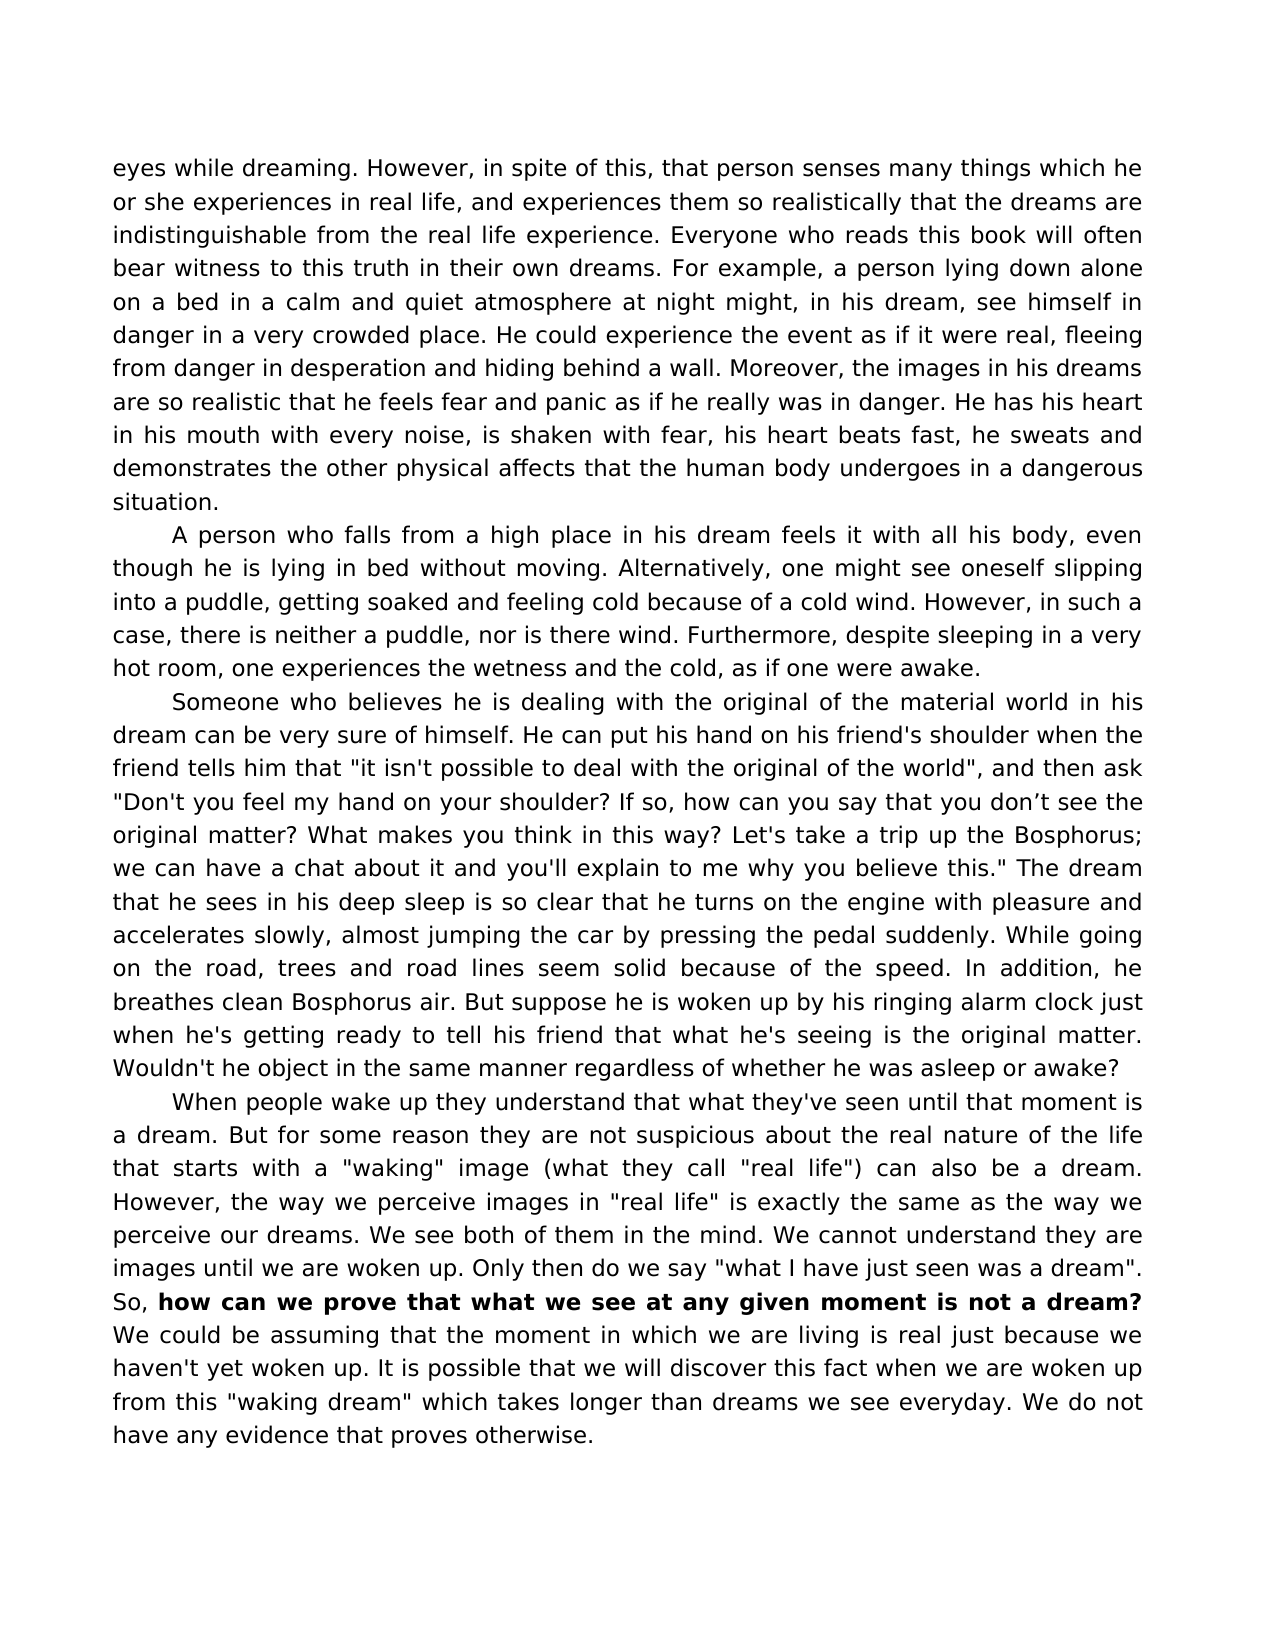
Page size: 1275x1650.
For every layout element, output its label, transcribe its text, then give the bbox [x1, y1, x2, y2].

text A person who falls from a high place in his dream feels it with all his body, even though he is lying in bed without moving. Alternatively, one might see oneself slipping into a puddle, getting soaked and feeling cold because of a cold wind. However, in such a case, there is neither a puddle, nor is there wind. Furthermore, despite sleeping in a very hot room, one experiences the wetness and the cold, as if one were awake. [112, 517, 1145, 683]
text eyes while dreaming. However, in spite of this, that person senses many things which he or she experiences in real life, and experiences them so realistically that the dreams are indistinguishable from the real life experience. Everyone who reads this book will often bear witness to this truth in their own dreams. For example, a person lying down alone on a bed in a calm and quiet atmosphere at night might, in his dream, see himself in danger in a very crowded place. He could experience the event as if it were real, fleeing from danger in desperation and hiding behind a wall. Moreover, the images in his dreams are so realistic that he feels fear and panic as if he really was in danger. He has his heart in his mouth with every noise, is shaken with fear, his heart beats fast, he sweats and demonstrates the other physical affects that the human body undergoes in a dangerous situation. [112, 150, 1145, 517]
text Someone who believes he is dealing with the original of the material world in his dream can be very sure of himself. He can put his hand on his friend's shoulder when the friend tells him that "it isn't possible to deal with the original of the world", and then ask "Don't you feel my hand on your shoulder? If so, how can you say that you don’t see the original matter? What makes you think in this way? Let's take a trip up the Bosphorus; we can have a chat about it and you'll explain to me why you believe this." The dream that he sees in his deep sleep is so clear that he turns on the engine with pleasure and accelerates slowly, almost jumping the car by pressing the pedal suddenly. While going on the road, trees and road lines seem solid because of the speed. In addition, he breathes clean Bosphorus air. But suppose he is woken up by his ringing alarm clock just when he's getting ready to tell his friend that what he's seeing is the original matter. Wouldn't he object in the same manner regardless of whether he was asleep or awake? [112, 683, 1145, 1083]
text When people wake up they understand that what they've seen until that moment is a dream. But for some reason they are not suspicious about the real nature of the life that starts with a "waking" image (what they call "real life") can also be a dream. However, the way we perceive images in "real life" is exactly the same as the way we perceive our dreams. We see both of them in the mind. We cannot understand they are images until we are woken up. Only then do we say "what I have just seen was a dream". So, how can we prove that what we see at any given moment is not a dream? We could be assuming that the moment in which we are living is real just because we haven't yet woken up. It is possible that we will discover this fact when we are woken up from this "waking dream" which takes longer than dreams we see everyday. We do not have any evidence that proves otherwise. [112, 1083, 1145, 1450]
